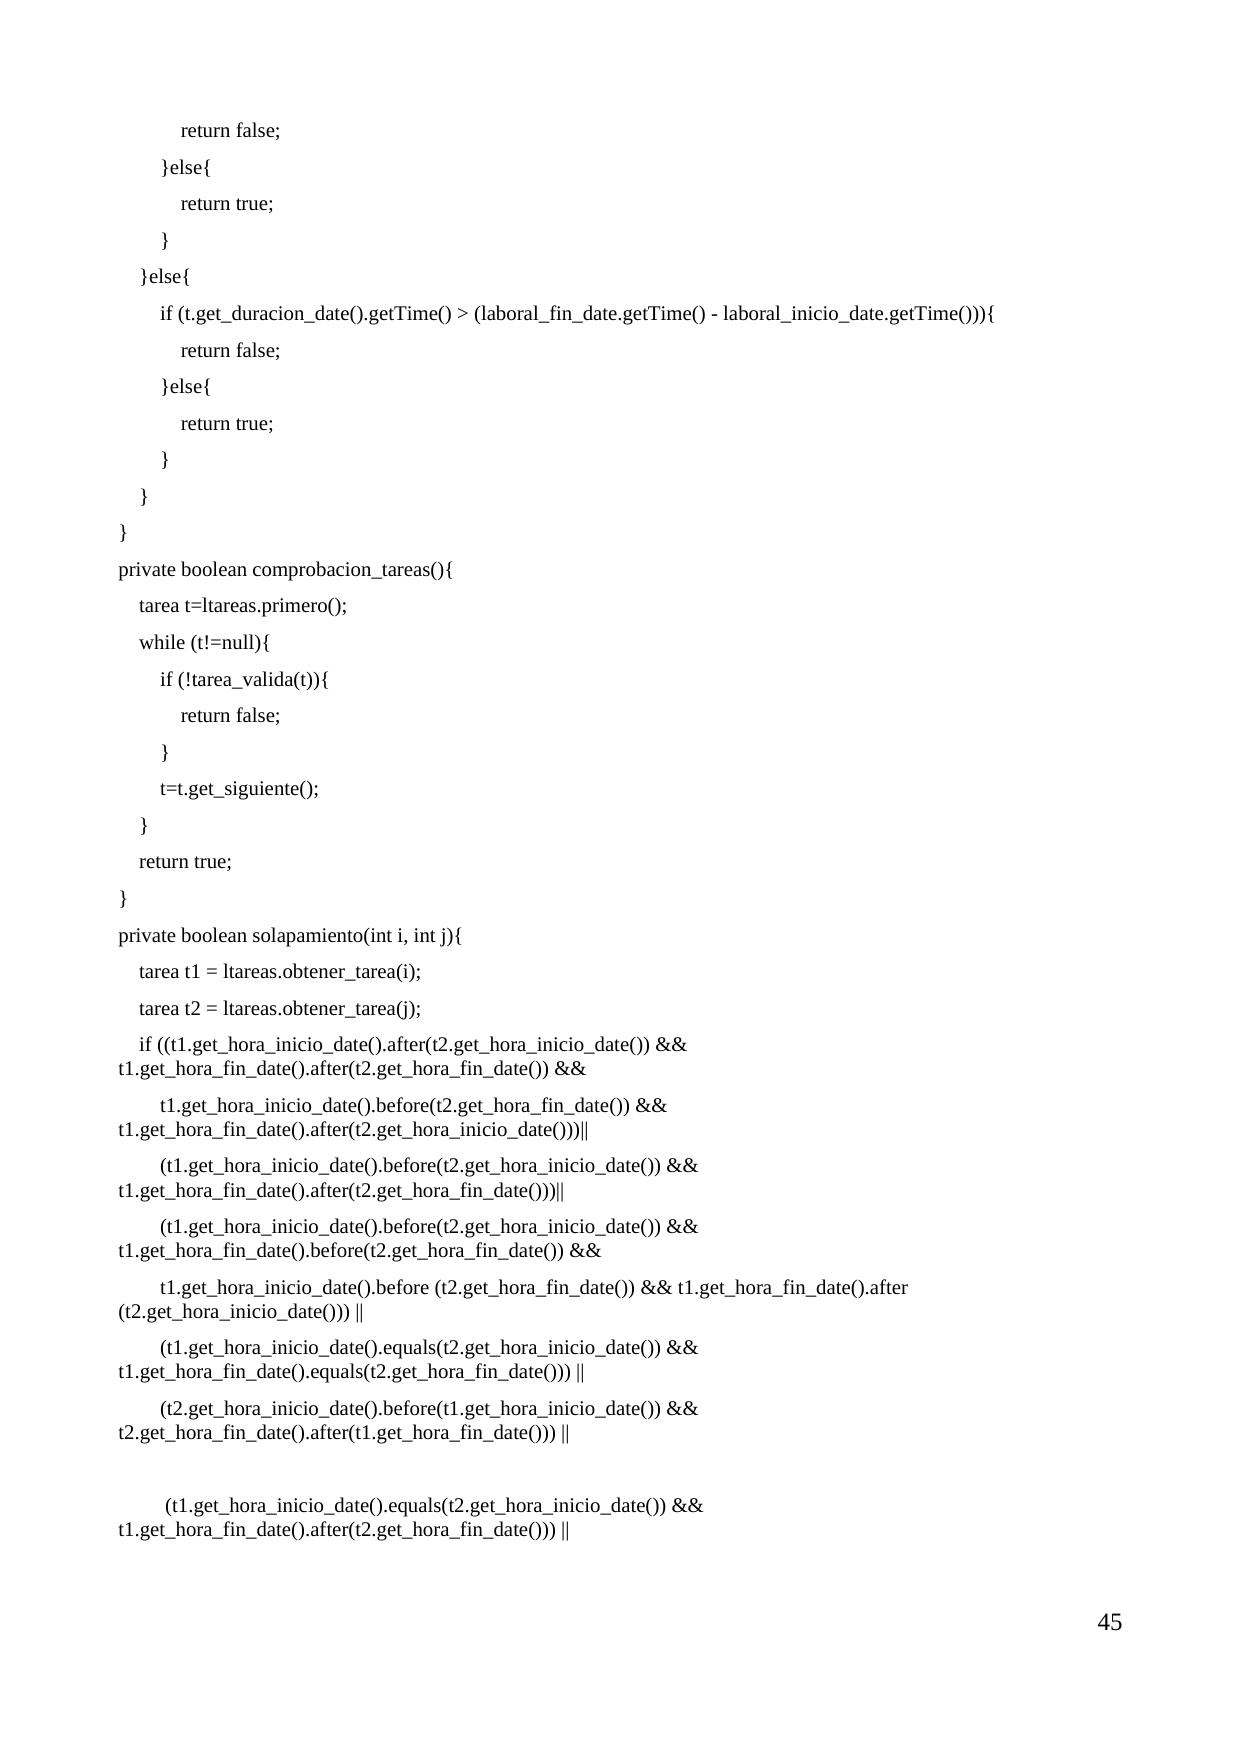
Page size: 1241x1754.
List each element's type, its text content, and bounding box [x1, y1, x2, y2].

text return true; [118, 411, 1122, 435]
text return false; [118, 703, 1122, 727]
text tarea t1 = ltareas.obtener_tarea(i); [118, 959, 1122, 983]
text if (t.get_duracion_date().getTime() > (laboral_fin_date.getTime() - laboral_inicio_date.getTime())){ [118, 301, 1122, 325]
text (t2.get_hora_inicio_date().before(t1.get_hora_inicio_date()) && t2.get_hora_fin_date().after(t1.get_hora_fin_date())) || [118, 1396, 1122, 1444]
text t=t.get_siguiente(); [118, 776, 1122, 800]
text private boolean comprobacion_tareas(){ [118, 557, 1122, 581]
text return false; [118, 118, 1122, 142]
text t1.get_hora_inicio_date().before (t2.get_hora_fin_date()) && t1.get_hora_fin_date().after (t2.get_hora_inicio_date())) || [118, 1275, 1122, 1323]
text } [118, 228, 1122, 252]
text } [118, 740, 1122, 764]
text if (!tarea_valida(t)){ [118, 667, 1122, 691]
text (t1.get_hora_inicio_date().before(t2.get_hora_inicio_date()) && t1.get_hora_fin_date().after(t2.get_hora_fin_date()))|| [118, 1153, 1122, 1202]
text }else{ [118, 155, 1122, 179]
text private boolean solapamiento(int i, int j){ [118, 922, 1122, 947]
text while (t!=null){ [118, 630, 1122, 654]
text tarea t2 = ltareas.obtener_tarea(j); [118, 996, 1122, 1020]
text if ((t1.get_hora_inicio_date().after(t2.get_hora_inicio_date()) && t1.get_hora_fin_date().after(t2.get_hora_fin_date()) && [118, 1032, 1122, 1080]
text return true; [118, 849, 1122, 873]
text return false; [118, 337, 1122, 362]
text } [118, 886, 1122, 910]
text (t1.get_hora_inicio_date().equals(t2.get_hora_inicio_date()) && t1.get_hora_fin_date().after(t2.get_hora_fin_date())) || [118, 1493, 1122, 1541]
text }else{ [118, 374, 1122, 398]
text t1.get_hora_inicio_date().before(t2.get_hora_fin_date()) && t1.get_hora_fin_date().after(t2.get_hora_inicio_date()))|| [118, 1093, 1122, 1141]
text } [118, 520, 1122, 544]
text } [118, 813, 1122, 837]
text } [118, 447, 1122, 471]
text tarea t=ltareas.primero(); [118, 593, 1122, 617]
text } [118, 484, 1122, 508]
text (t1.get_hora_inicio_date().before(t2.get_hora_inicio_date()) && t1.get_hora_fin_date().before(t2.get_hora_fin_date()) && [118, 1214, 1122, 1262]
text }else{ [118, 264, 1122, 288]
text return true; [118, 191, 1122, 215]
text (t1.get_hora_inicio_date().equals(t2.get_hora_inicio_date()) && t1.get_hora_fin_date().equals(t2.get_hora_fin_date())) || [118, 1335, 1122, 1383]
